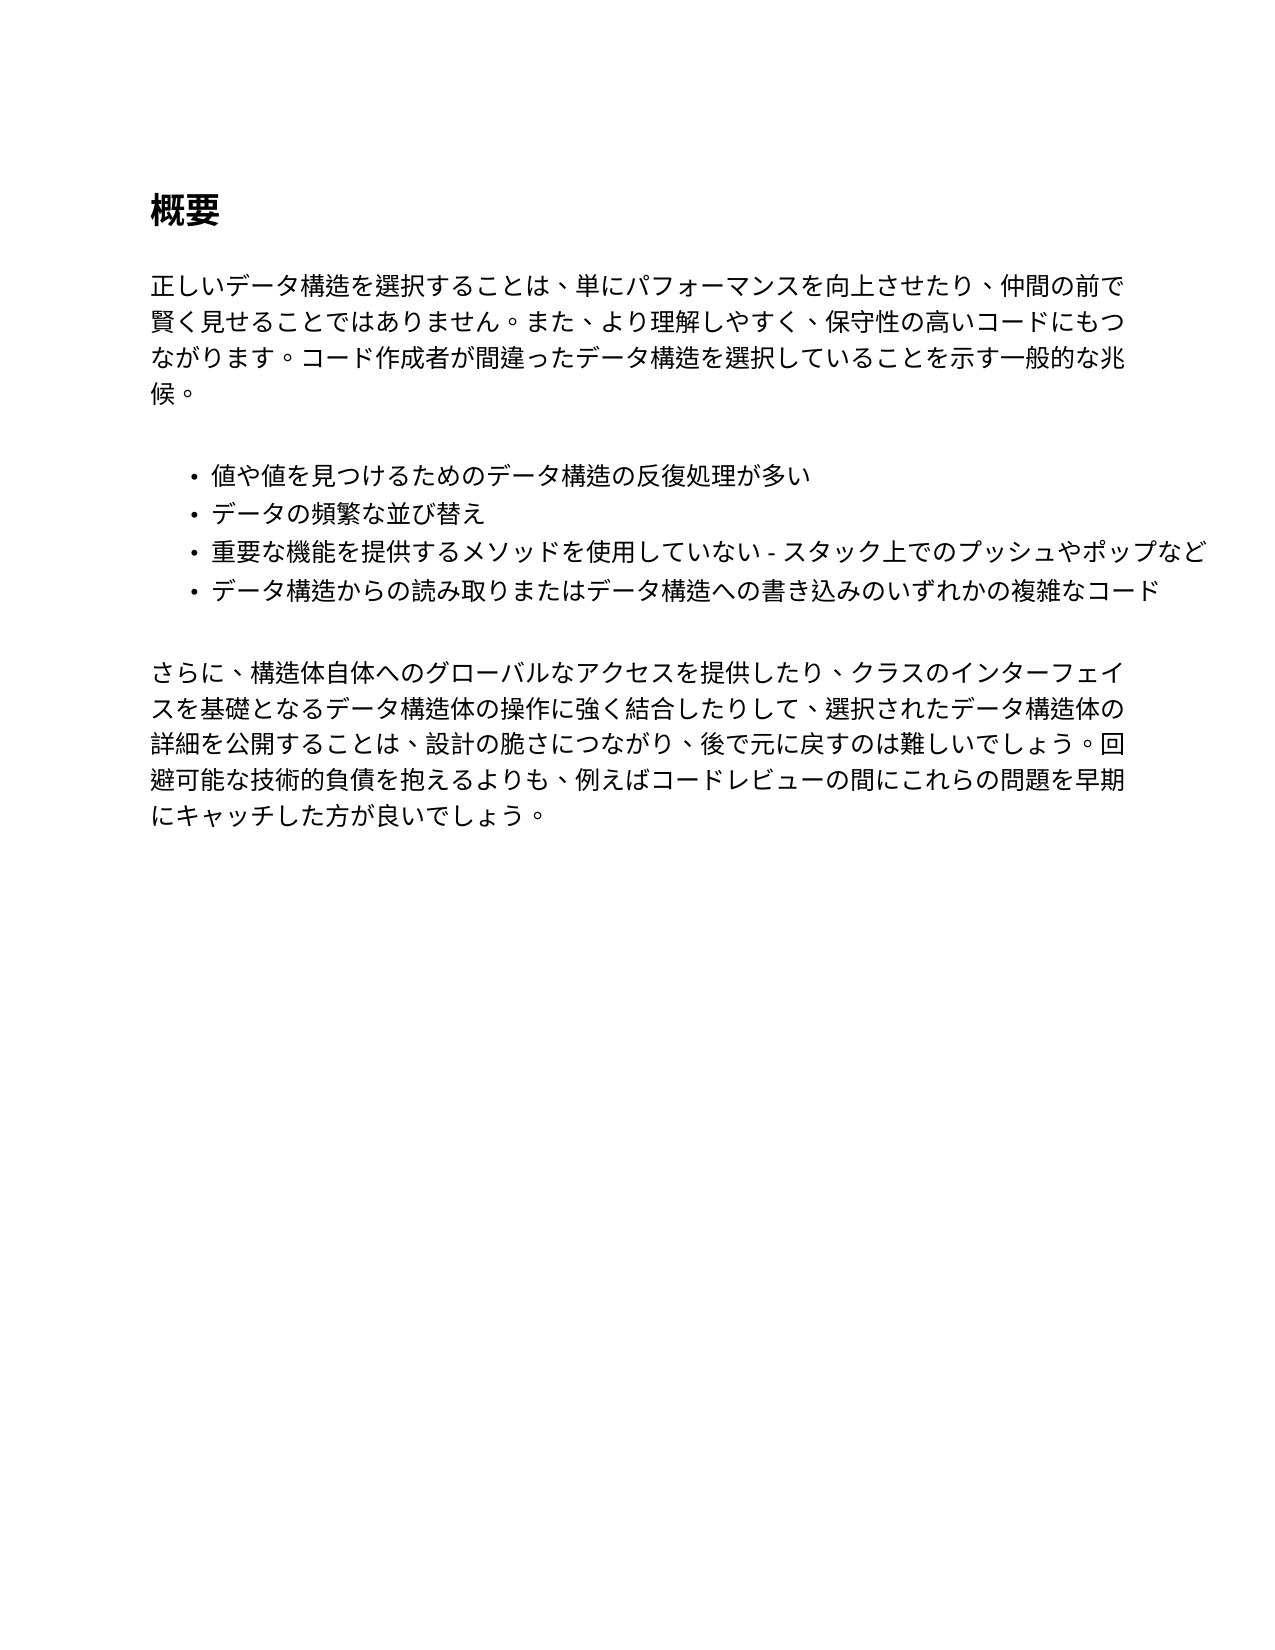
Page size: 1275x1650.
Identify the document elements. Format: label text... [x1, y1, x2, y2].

text 正しいデータ構造を選択することは、単にパフォーマンスを向上させたり、仲間の前で賢く見せることではありません。また、より理解しやすく、保守性の高いコードにもつながります。コード作成者が間違ったデータ構造を選択していることを示す一般的な兆候。 [150, 269, 1126, 410]
subtitle 概要 [150, 185, 1275, 233]
list 値や値を見つけるためのデータ構造の反復処理が多い [190, 458, 1275, 492]
text さらに、構造体自体へのグローバルなアクセスを提供したり、クラスのインターフェイスを基礎となるデータ構造体の操作に強く結合したりして、選択されたデータ構造体の詳細を公開することは、設計の脆さにつながり、後で元に戻すのは難しいでしょう。回避可能な技術的負債を抱えるよりも、例えばコードレビューの間にこれらの問題を早期にキャッチした方が良いでしょう。 [150, 656, 1126, 832]
list 重要な機能を提供するメソッドを使用していない - スタック上でのプッシュやポップなど [190, 535, 1275, 569]
list データ構造からの読み取りまたはデータ構造への書き込みのいずれかの複雑なコード [190, 573, 1275, 607]
list データの頻繁な並び替え [190, 497, 1275, 531]
